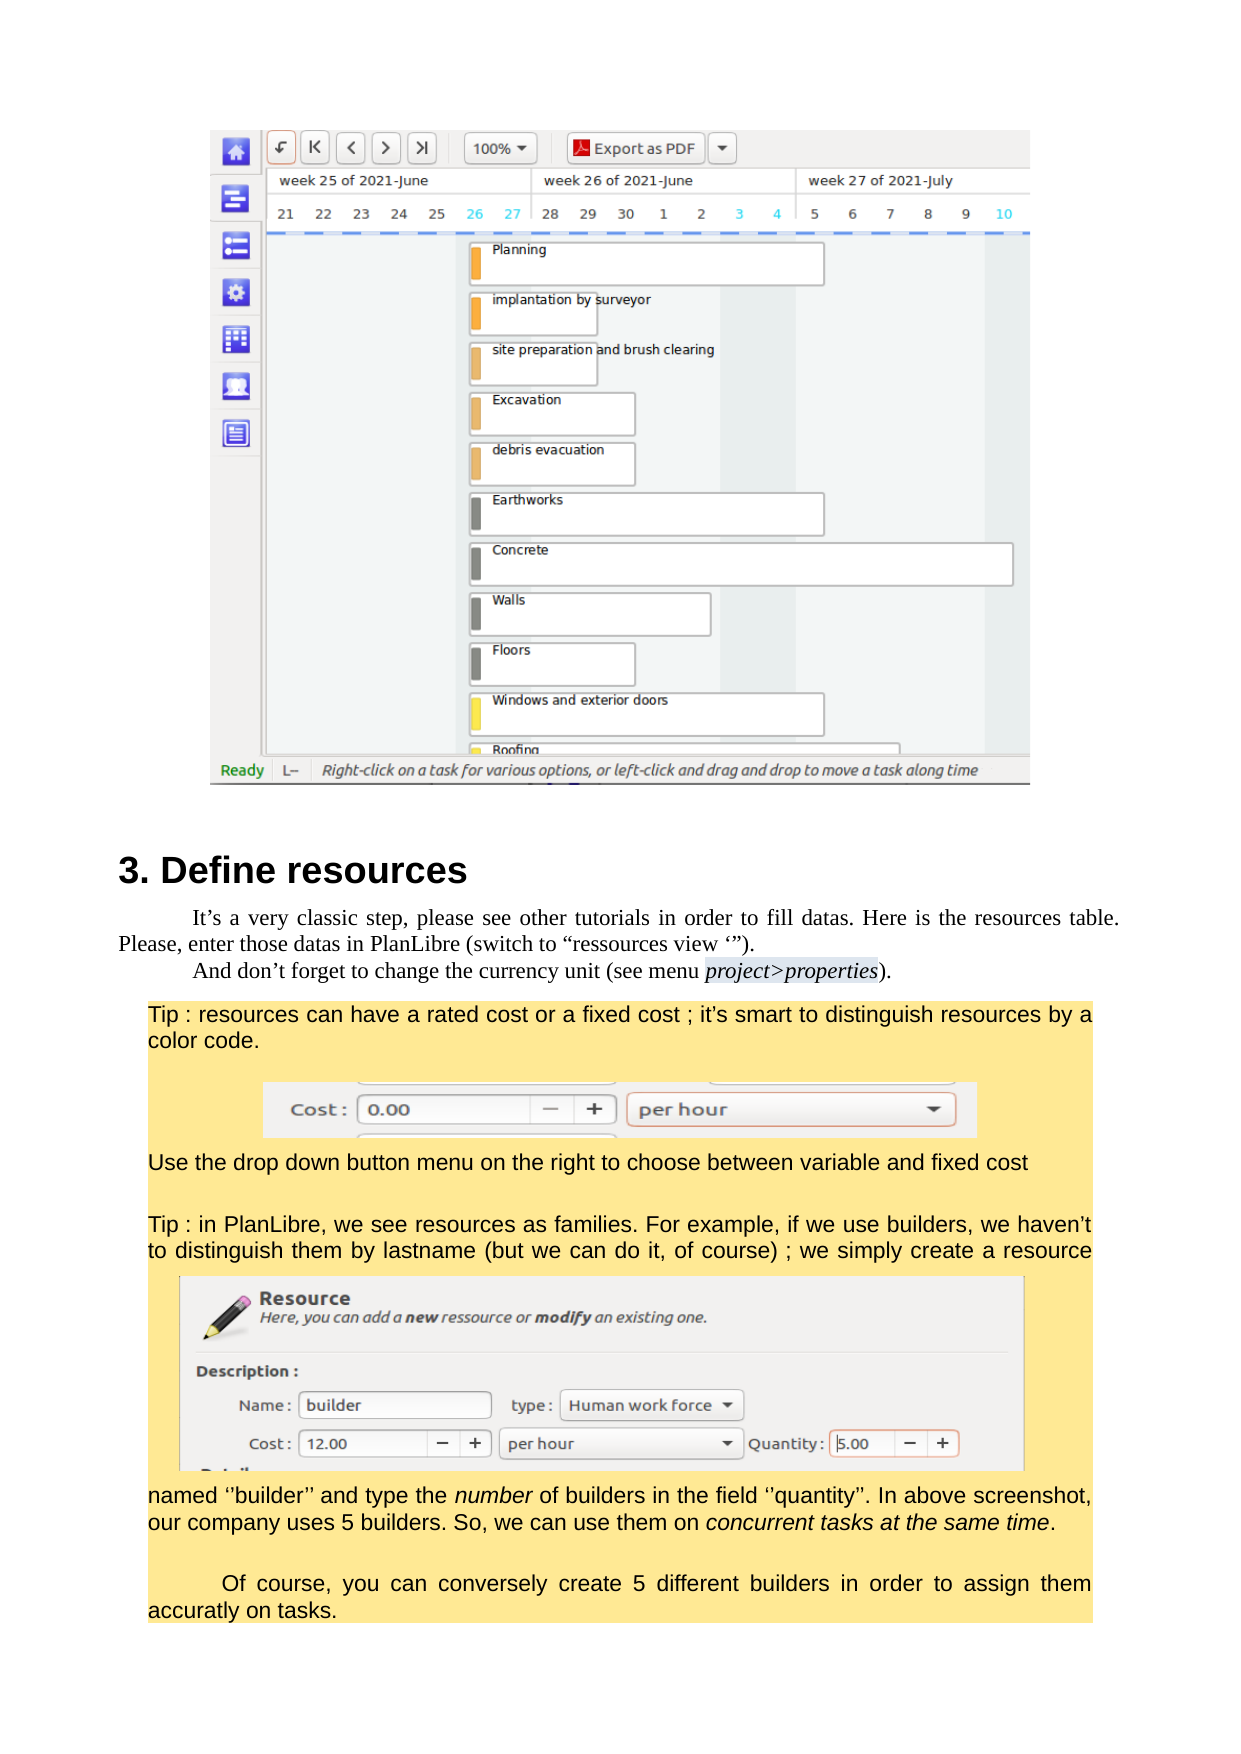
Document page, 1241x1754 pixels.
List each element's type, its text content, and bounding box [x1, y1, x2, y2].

text Tip : resources can have a rated cost or a fixed cost ; it’s smart to distinguish resources by a color code. [148, 1001, 1093, 1053]
text Tip : in PlanLibre, we see resources as families. For example, if we use builders, we haven’t to distinguish them by lastname (but we can do it, of course) ; we simply create a resource named ‘’builder’’ and type the number of builders in the field ‘’quantity’’. In above screenshot, our company uses 5 builders. So, we can use them on concurrent tasks at the same time. [148, 1211, 1093, 1535]
text Of course, you can conversely create 5 different builders in order to assign them accuratly on tasks. [148, 1570, 1093, 1623]
picture [263, 1082, 978, 1138]
text And don’t forget to change the currency unit (see menu project>properties). [118, 957, 1122, 983]
text Use the drop down button menu on the right to choose between variable and fixed cost [148, 1071, 1093, 1176]
subtitle 3. Define resources [118, 848, 1122, 891]
picture [179, 1276, 1025, 1471]
text It’s a very classic step, please see other tutorials in order to fill datas. Here is the resources table. Please, enter those datas in PlanLibre (switch to “ressources view ‘”). [118, 904, 1122, 957]
picture [210, 130, 1030, 785]
